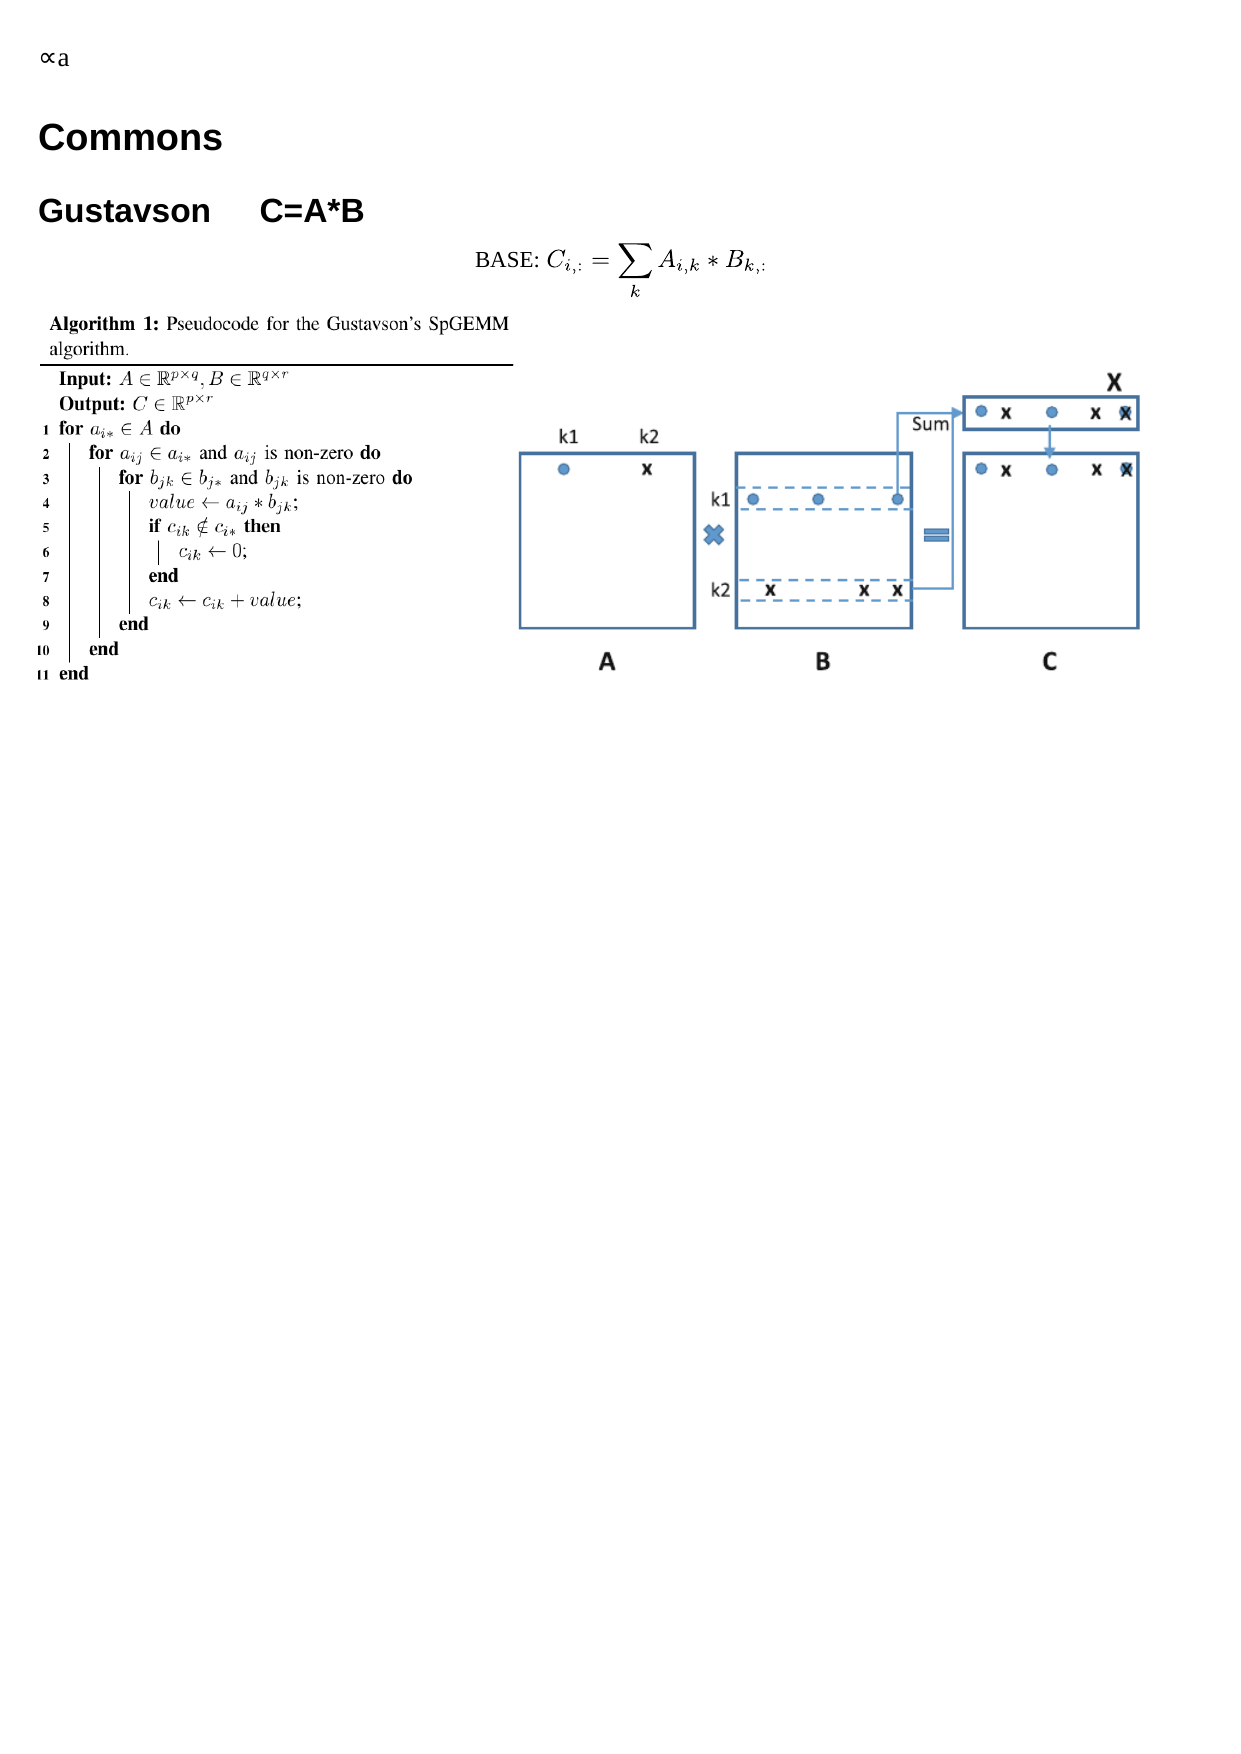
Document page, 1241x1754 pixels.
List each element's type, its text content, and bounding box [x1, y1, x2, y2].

subtitle Commons [38, 114, 1202, 158]
text BASE: [38, 242, 1202, 298]
picture [37, 312, 1147, 684]
subtitle Gustavson C=A*B [38, 191, 1202, 230]
text ∝a [38, 38, 1202, 75]
